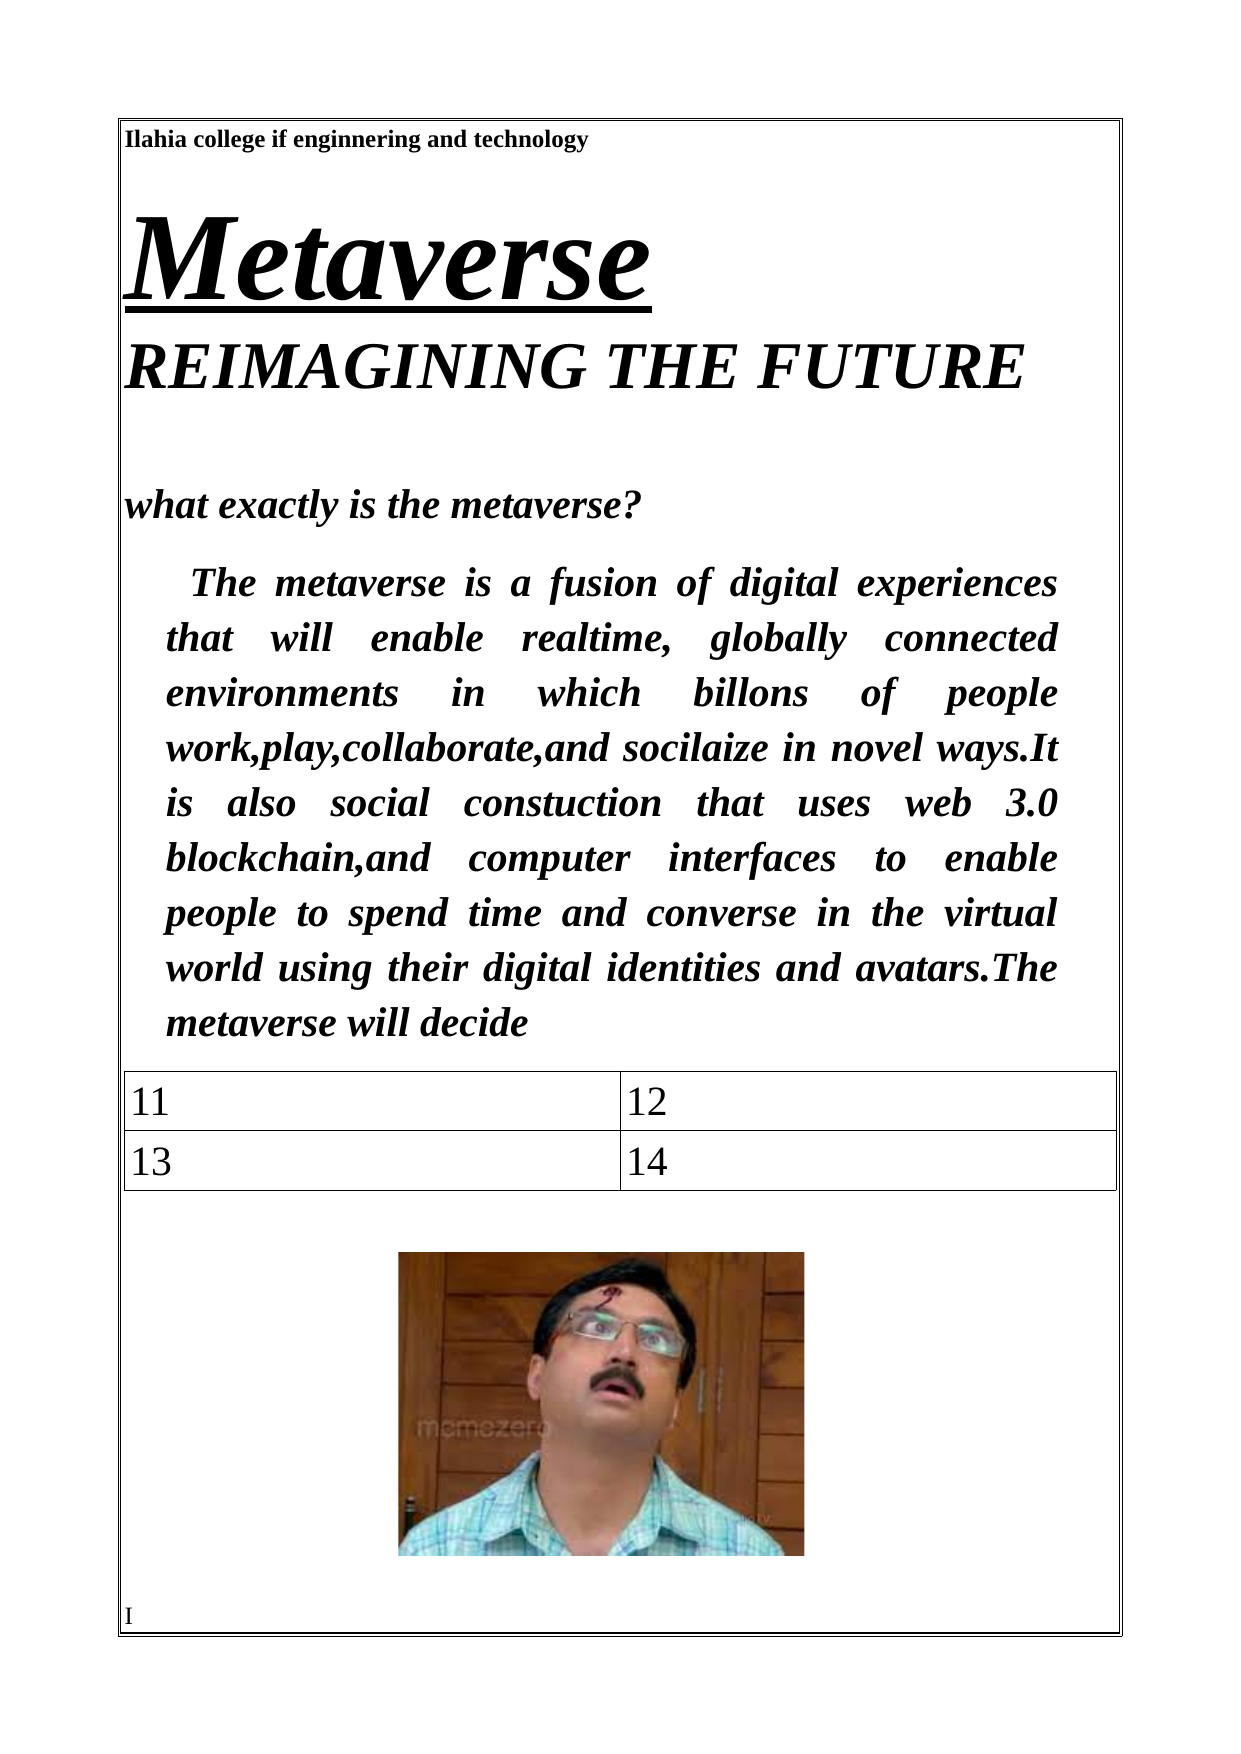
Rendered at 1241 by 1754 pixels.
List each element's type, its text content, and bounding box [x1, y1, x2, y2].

text REIMAGINING THE FUTURE [124, 326, 1116, 403]
text what exactly is the metaverse? [124, 479, 1116, 527]
picture [398, 1252, 805, 1556]
table_cell 14 [621, 1131, 1116, 1189]
text Metaverse [124, 182, 1116, 326]
table_header 11 [125, 1072, 620, 1130]
table_cell 13 [125, 1131, 620, 1189]
table_header 12 [621, 1072, 1116, 1130]
text The metaverse is a fusion of digital experiences that will enable realtime, globally connected environments in which billons of people work,play,collaborate,and socilaize in novel ways.It is also social constuction that uses web 3.0 blockchain,and computer interfaces to enable people to spend time and converse in the virtual world using their digital identities and avatars.The metaverse will decide [166, 557, 1063, 1046]
